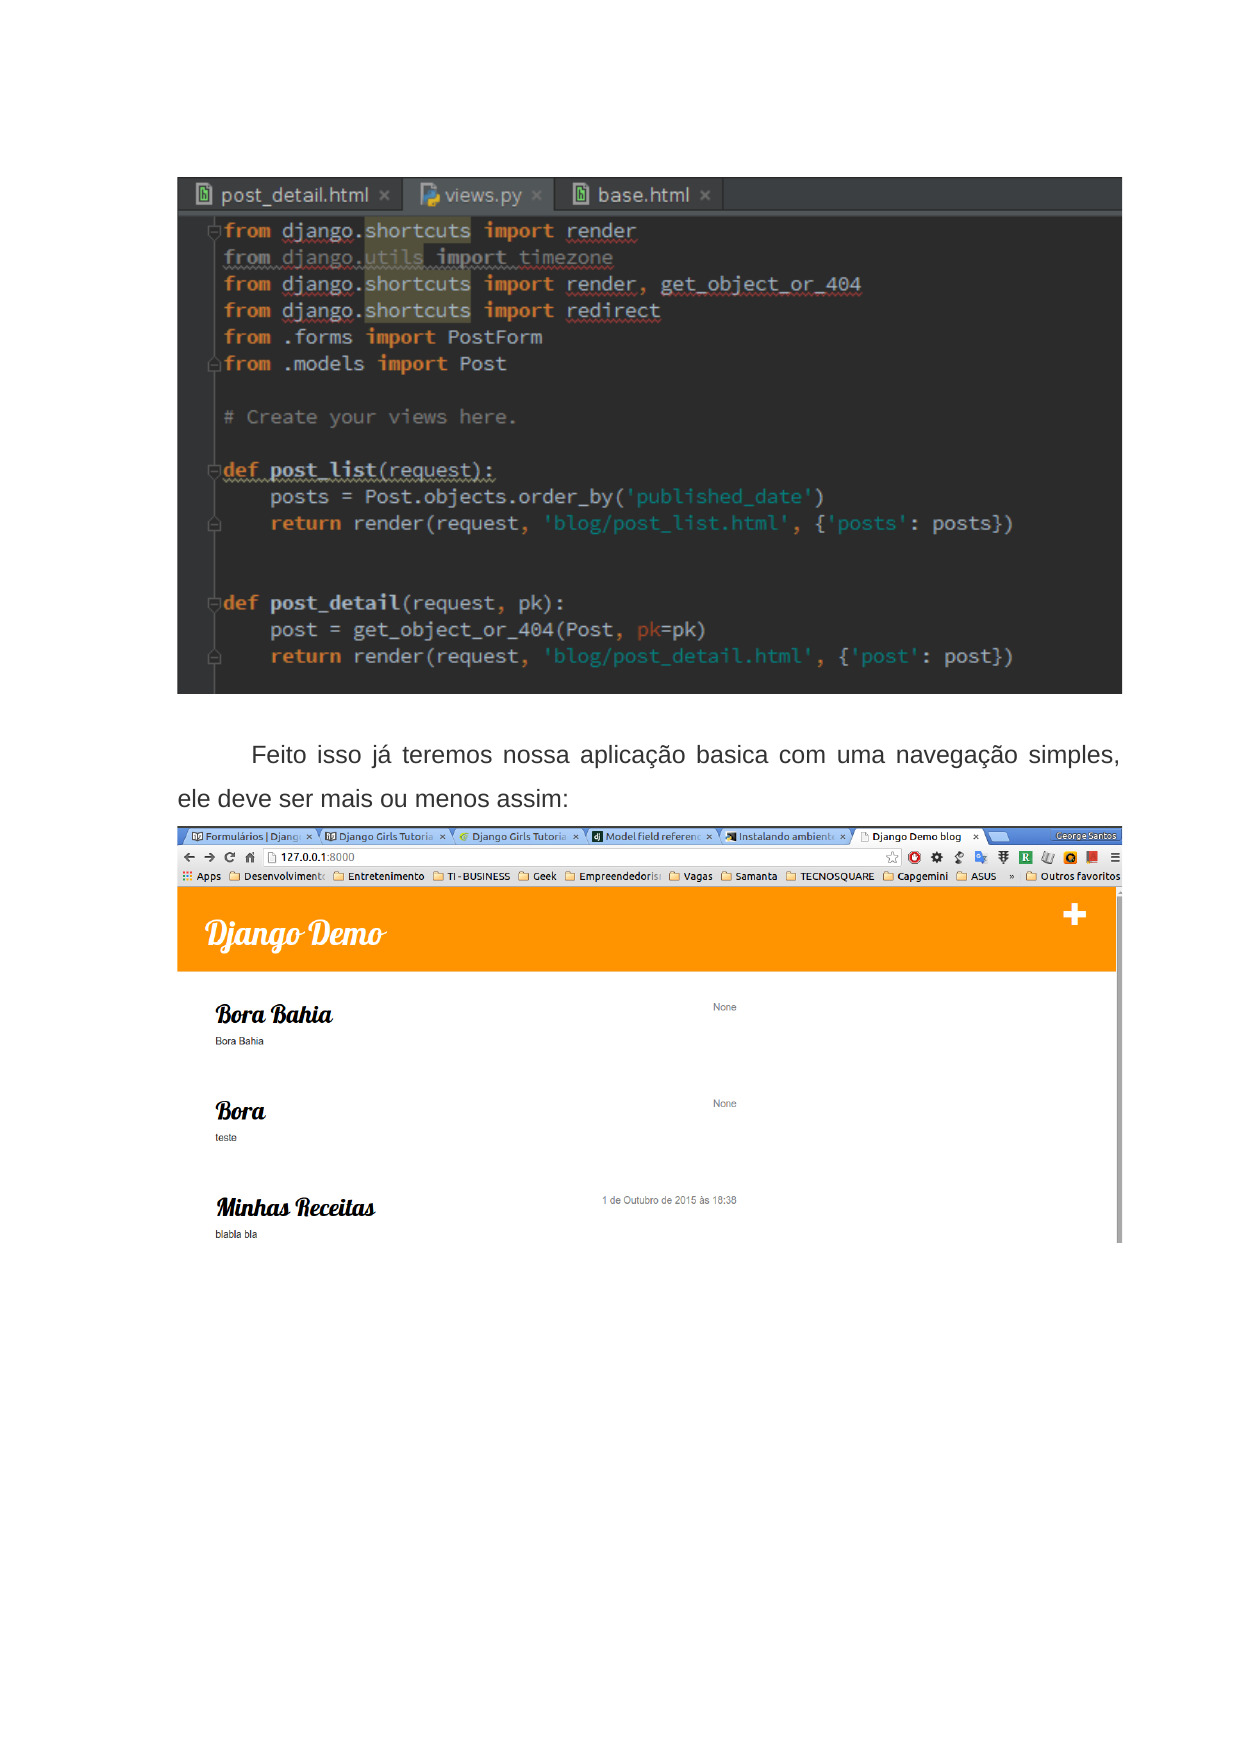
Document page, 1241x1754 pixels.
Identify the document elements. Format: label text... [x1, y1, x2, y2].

picture [177, 826, 1123, 1243]
picture [177, 177, 1123, 694]
text Feito isso já teremos nossa aplicação basica com uma navegação simples, ele deve ser mais ou menos assim: [177, 741, 1122, 812]
